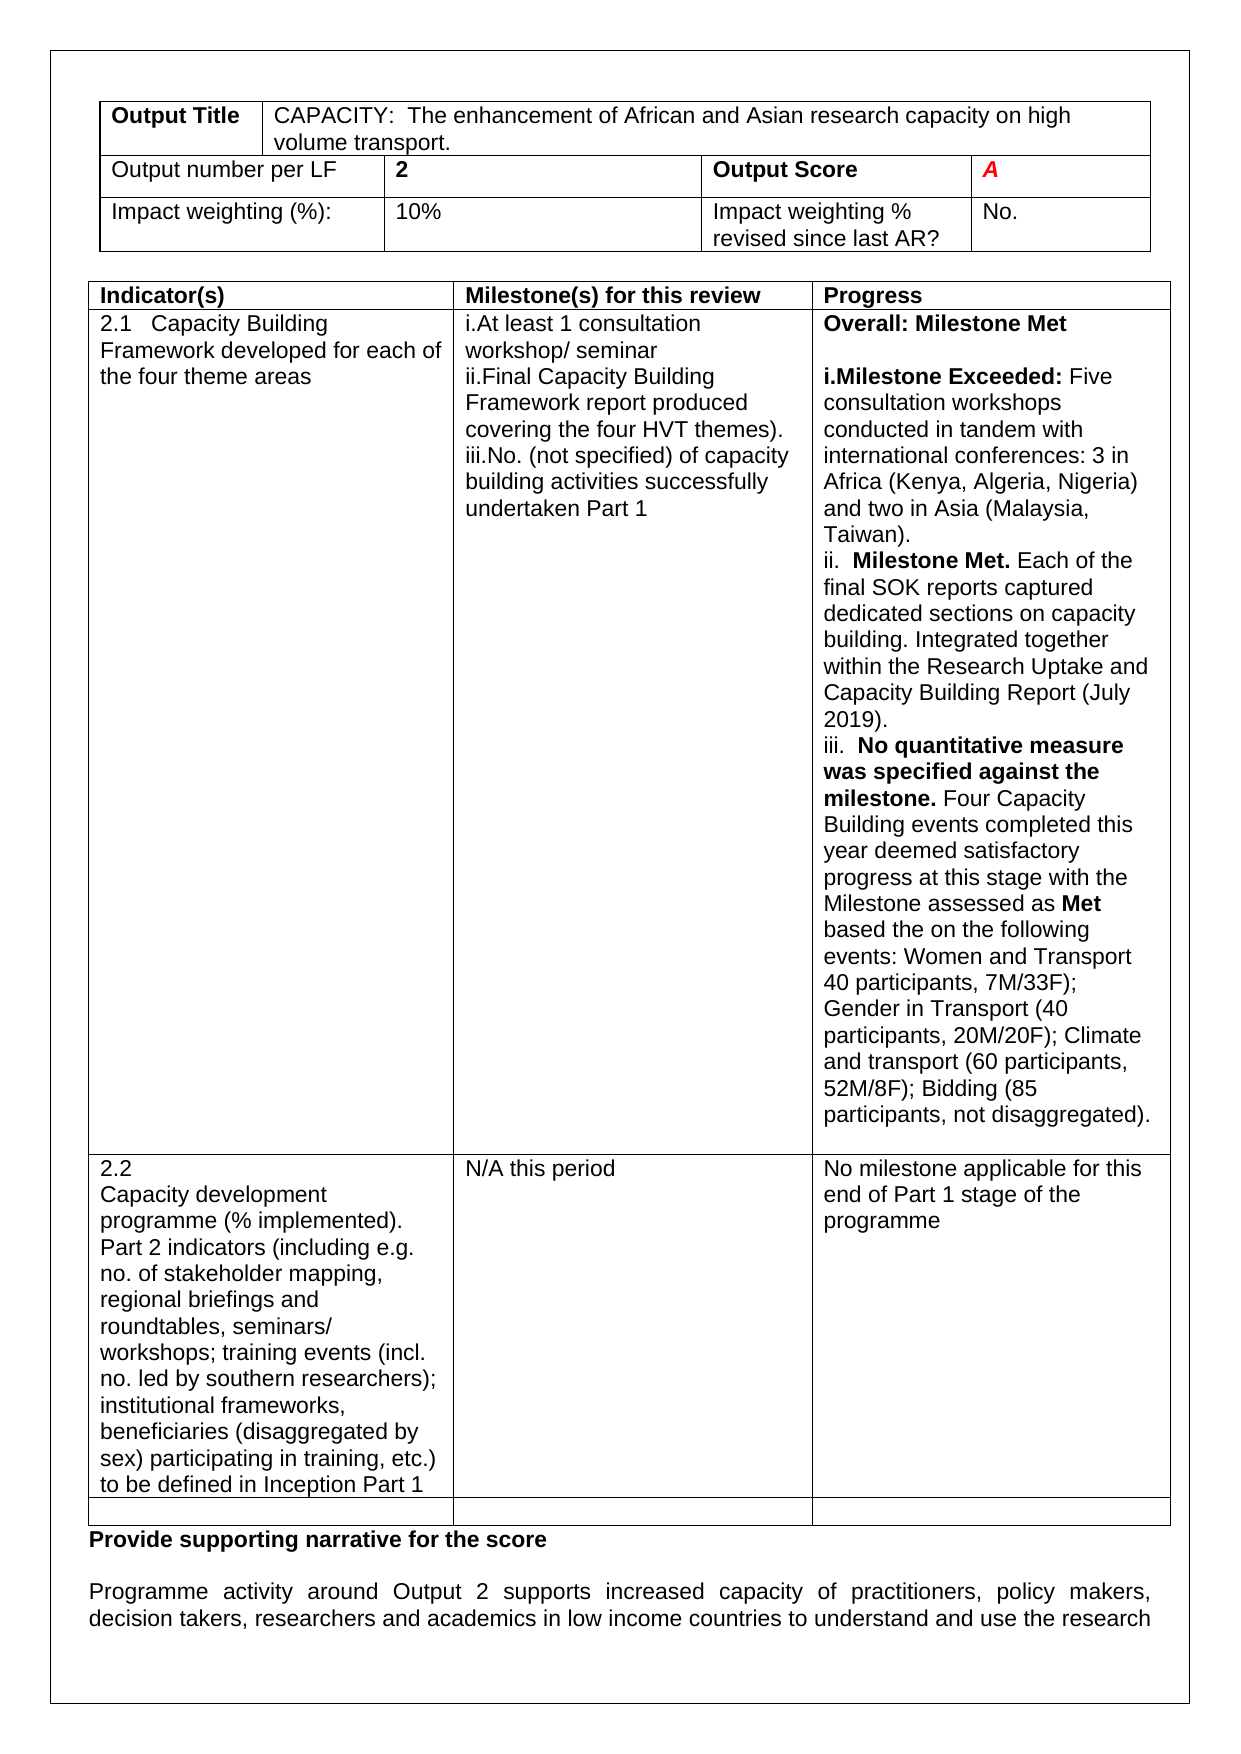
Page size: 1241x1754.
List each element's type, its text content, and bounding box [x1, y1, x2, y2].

table_cell [89, 1498, 453, 1524]
table_cell Overall: Milestone Met i.Milestone Exceeded: Five consultation workshops conducted in tandem with international conferences: 3 in Africa (Kenya, Algeria, Nigeria) and two in Asia (Malaysia, Taiwan). ii. Milestone Met. Each of the final SOK reports captured dedicated sections on capacity building. Integrated together within the Research Uptake and Capacity Building Report (July 2019). iii. No quantitative measure was specified against the milestone. Four Capacity Building events completed this year deemed satisfactory progress at this stage with the Milestone assessed as Met based the on the following events: Women and Transport 40 participants, 7M/33F); Gender in Transport (40 participants, 20M/20F); Climate and transport (60 participants, 52M/8F); Bidding (85 participants, not disaggregated). [813, 310, 1170, 1153]
table_header Indicator(s) [89, 282, 453, 309]
table_cell N/A this period [454, 1155, 812, 1497]
table_cell Impact weighting % revised since last AR? [702, 198, 971, 251]
table_cell No milestone applicable for this end of Part 1 stage of the programme [813, 1155, 1170, 1497]
table_cell 2.2 Capacity development programme (% implemented). Part 2 indicators (including e.g. no. of stakeholder mapping, regional briefings and roundtables, seminars/ workshops; training events (incl. no. led by southern researchers); institutional frameworks, beneficiaries (disaggregated by sex) participating in training, etc.) to be defined in Inception Part 1 [89, 1155, 453, 1497]
table_header Output Title [101, 102, 262, 155]
table_cell Impact weighting (%): [101, 198, 384, 251]
table_cell [454, 1498, 812, 1524]
table_cell Output Score [702, 156, 971, 197]
table_cell No. [972, 198, 1150, 251]
text Programme activity around Output 2 supports increased capacity of practitioners, policy makers, decision takers, researchers and academics in low income countries to understand and use the research [89, 1578, 1152, 1631]
table_cell 10% [385, 198, 701, 251]
table_header CAPACITY: The enhancement of African and Asian research capacity on high volume transport. [263, 102, 1150, 155]
table_header Milestone(s) for this review [454, 282, 812, 309]
text Provide supporting narrative for the score [89, 1526, 1152, 1552]
table_cell Output number per LF [101, 156, 384, 197]
table_cell 2.1 Capacity Building Framework developed for each of the four theme areas [89, 310, 453, 1153]
table_cell 2 [385, 156, 701, 197]
table_cell i.At least 1 consultation workshop/ seminar ii.Final Capacity Building Framework report produced covering the four HVT themes). iii.No. (not specified) of capacity building activities successfully undertaken Part 1 [454, 310, 812, 1153]
table_cell A [972, 156, 1150, 197]
table_header Progress [813, 282, 1170, 309]
table_cell [813, 1498, 1170, 1524]
